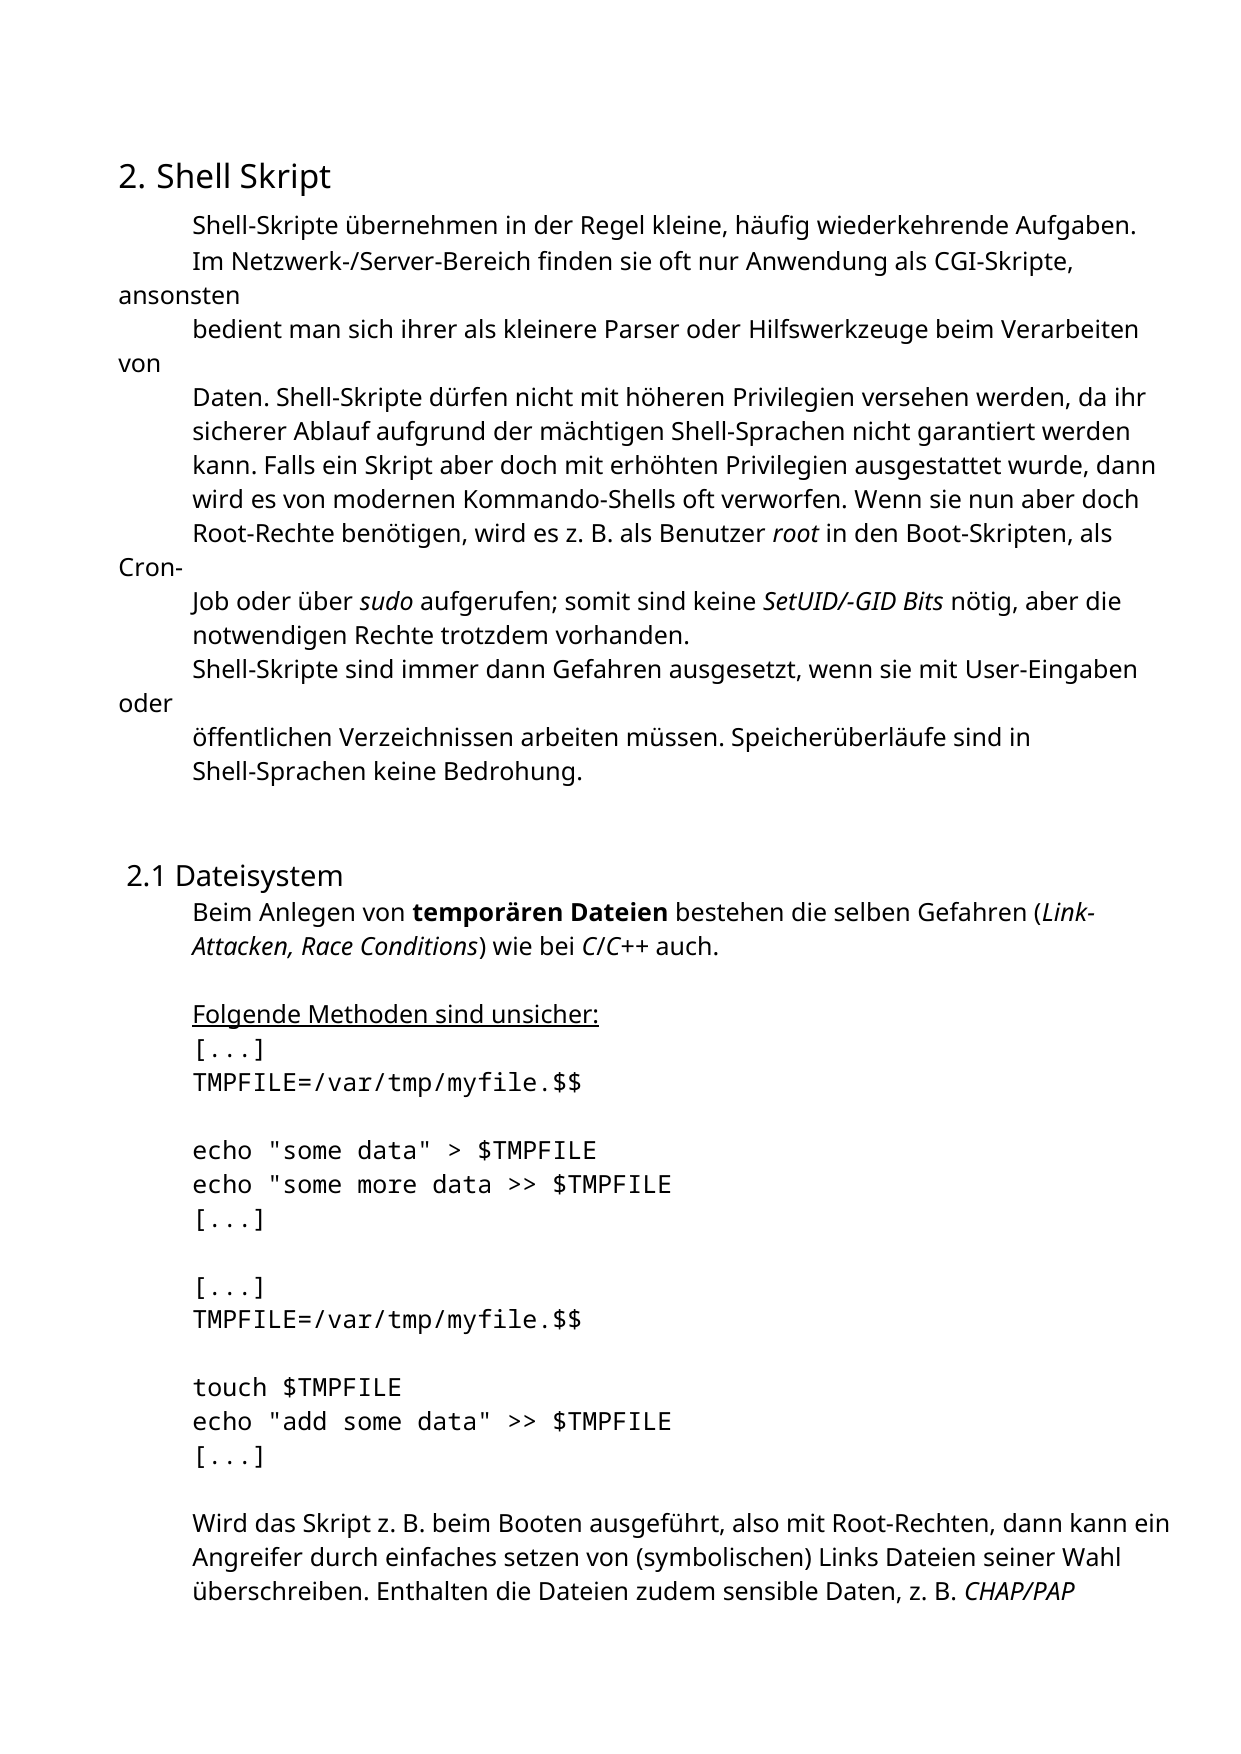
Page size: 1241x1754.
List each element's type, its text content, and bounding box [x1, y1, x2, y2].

text Attacken, Race Conditions) wie bei C/C++ auch. [118, 929, 1173, 963]
text [...] [118, 1438, 1173, 1472]
text Wird das Skript z. B. beim Booten ausgeführt, also mit Root-Rechten, dann kann ein [118, 1506, 1173, 1540]
text Folgende Methoden sind unsicher: [118, 997, 1173, 1031]
text [...] [118, 1268, 1173, 1302]
text Job oder über sudo aufgerufen; somit sind keine SetUID/-GID Bits nötig, aber die [118, 584, 1173, 618]
text TMPFILE=/var/tmp/myfile.$$ [118, 1065, 1173, 1099]
text touch $TMPFILE [118, 1370, 1173, 1404]
text echo "some more data >> $TMPFILE [118, 1167, 1173, 1201]
text [...] [118, 1031, 1173, 1065]
text Root-Rechte benötigen, wird es z. B. als Benutzer root in den Boot-Skripten, als Cron- [118, 516, 1173, 584]
text kann. Falls ein Skript aber doch mit erhöhten Privilegien ausgestattet wurde, dann [118, 448, 1173, 482]
text notwendigen Rechte trotzdem vorhanden. [118, 618, 1173, 652]
text echo "some data" > $TMPFILE [118, 1133, 1173, 1167]
text [...] [118, 1201, 1173, 1234]
text Shell-Skripte sind immer dann Gefahren ausgesetzt, wenn sie mit User-Eingaben oder [118, 652, 1173, 719]
list Dateisystem [126, 855, 1173, 895]
text überschreiben. Enthalten die Dateien zudem sensible Daten, z. B. CHAP/PAP [118, 1574, 1173, 1608]
text wird es von modernen Kommando-Shells oft verworfen. Wenn sie nun aber doch [118, 482, 1173, 516]
text öffentlichen Verzeichnissen arbeiten müssen. Speicherüberläufe sind in [118, 719, 1173, 753]
list Shell Skript [118, 152, 1173, 198]
text sicherer Ablauf aufgrund der mächtigen Shell-Sprachen nicht garantiert werden [118, 414, 1173, 448]
text TMPFILE=/var/tmp/myfile.$$ [118, 1302, 1173, 1336]
text Im Netzwerk-/Server-Bereich finden sie oft nur Anwendung als CGI-Skripte, ansonsten [118, 244, 1173, 312]
text Angreifer durch einfaches setzen von (symbolischen) Links Dateien seiner Wahl [118, 1540, 1173, 1574]
text Beim Anlegen von temporären Dateien bestehen die selben Gefahren (Link- [118, 895, 1173, 929]
text Daten. Shell-Skripte dürfen nicht mit höheren Privilegien versehen werden, da ihr [118, 380, 1173, 414]
text echo "add some data" >> $TMPFILE [118, 1404, 1173, 1438]
text bedient man sich ihrer als kleinere Parser oder Hilfswerkzeuge beim Verarbeiten von [118, 312, 1173, 380]
text Shell-Sprachen keine Bedrohung. [118, 753, 1173, 787]
text Shell-Skripte übernehmen in der Regel kleine, häufig wiederkehrende Aufgaben. [118, 198, 1173, 244]
